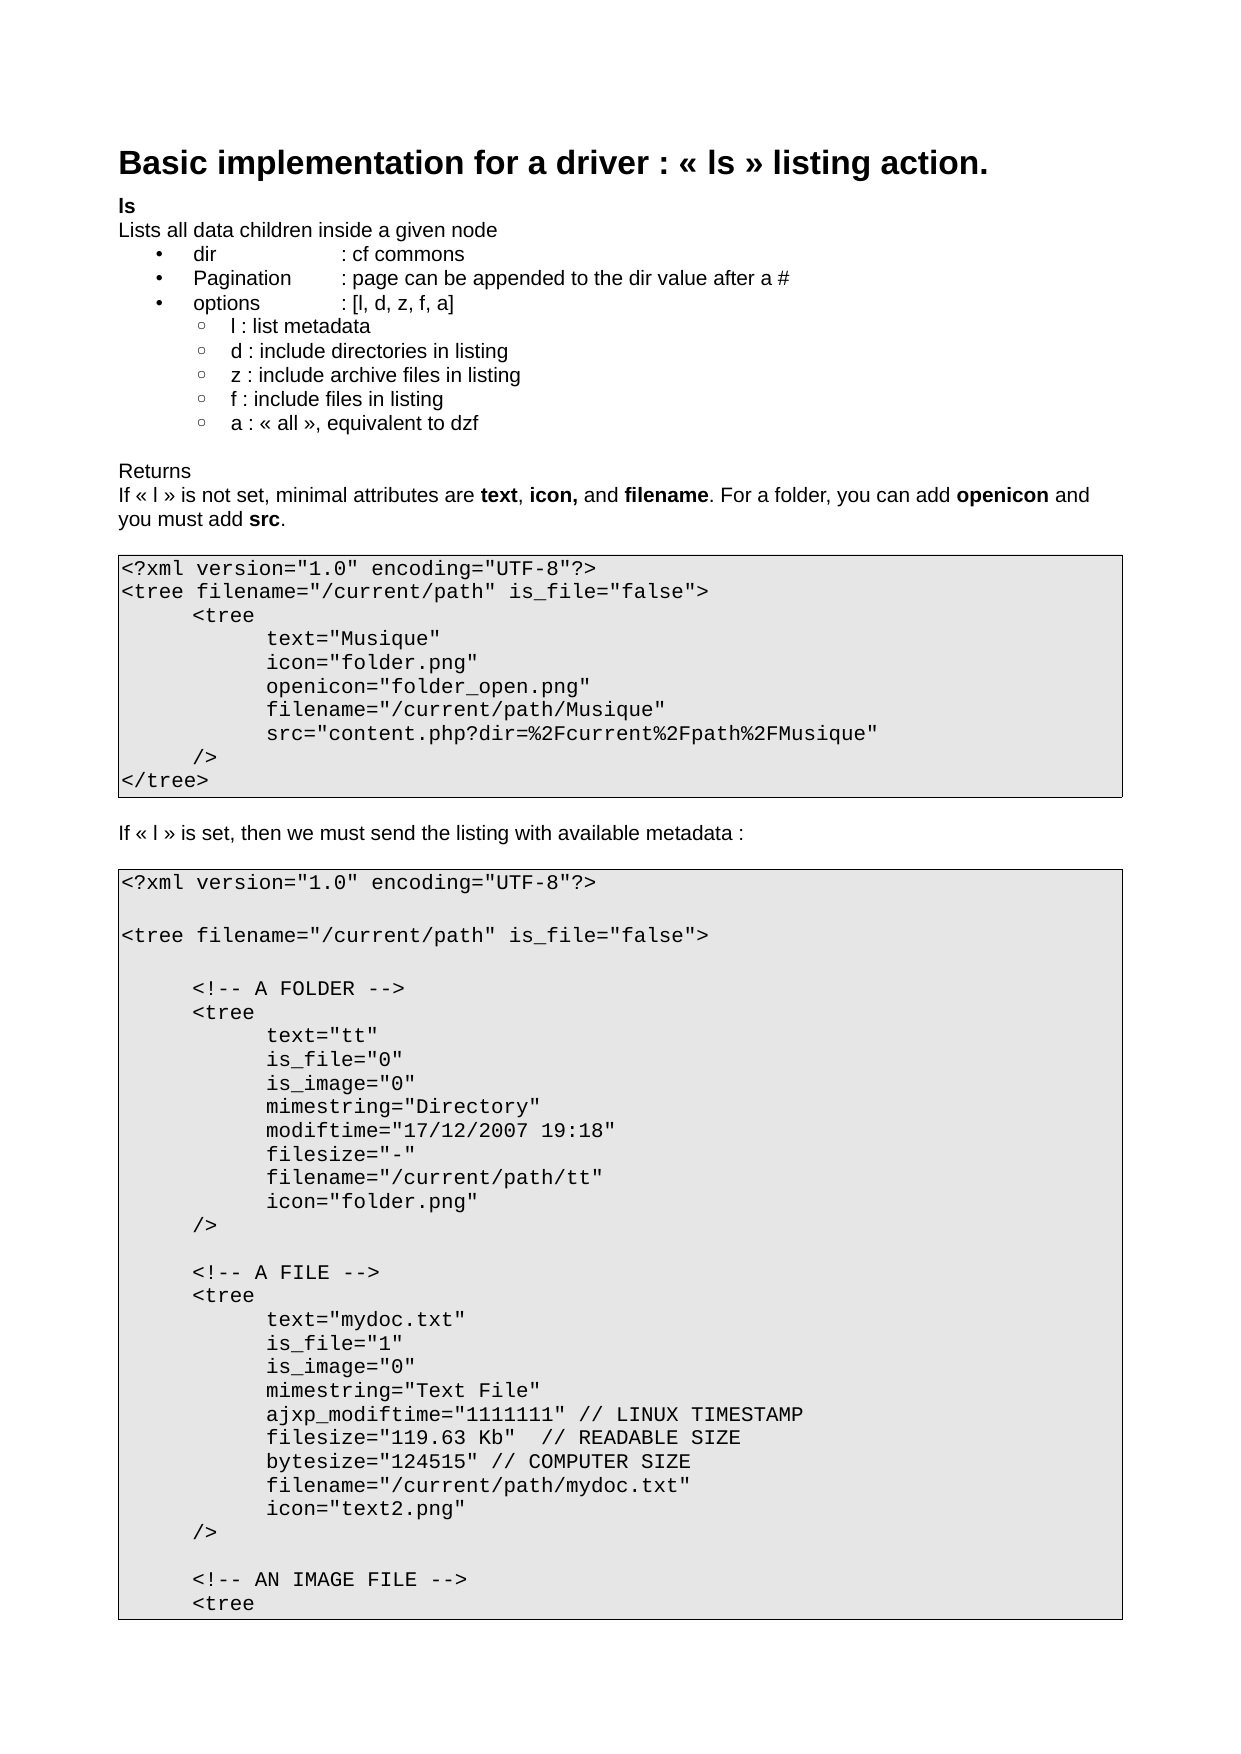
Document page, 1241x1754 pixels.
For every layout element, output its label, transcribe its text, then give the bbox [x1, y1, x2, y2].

text filesize="119.63 Kb" // READABLE SIZE [119, 1424, 1122, 1448]
text icon="folder.png" [119, 649, 1122, 673]
text </tree> [119, 767, 1122, 797]
text <!-- AN IMAGE FILE --> [119, 1566, 1122, 1590]
text <?xml version="1.0" encoding="UTF-8"?> [119, 556, 1122, 578]
text text="mydoc.txt" [119, 1306, 1122, 1330]
text is_file="1" [119, 1330, 1122, 1353]
text <!-- A FILE --> [119, 1259, 1122, 1282]
text filename="/current/path/mydoc.txt" [119, 1472, 1122, 1495]
text openicon="folder_open.png" [119, 673, 1122, 696]
text /> [119, 744, 1122, 767]
text If « l » is set, then we must send the listing with available metadata : [118, 821, 1122, 845]
text bytesize="124515" // COMPUTER SIZE [119, 1448, 1122, 1472]
text <tree [119, 1282, 1122, 1306]
list z : include archive files in listing [193, 362, 1122, 387]
list d : include directories in listing [193, 338, 1122, 362]
text filename="/current/path/Musique" [119, 696, 1122, 720]
text <tree filename="/current/path" is_file="false"> [119, 578, 1122, 602]
text <tree filename="/current/path" is_file="false"> [119, 922, 1122, 949]
text is_image="0" [119, 1070, 1122, 1093]
text <tree [119, 1590, 1122, 1619]
text <!-- A FOLDER --> [119, 975, 1122, 999]
text <?xml version="1.0" encoding="UTF-8"?> [119, 870, 1122, 896]
list l : list metadata [193, 314, 1122, 338]
text <tree [119, 602, 1122, 625]
text ls [118, 194, 1122, 218]
text /> [119, 1212, 1122, 1235]
text Returns [118, 459, 1122, 483]
text mimestring="Text File" [119, 1377, 1122, 1401]
list f : include files in listing [193, 387, 1122, 411]
text /> [119, 1519, 1122, 1543]
text If « l » is not set, minimal attributes are text, icon, and filename. For a folder, you can add openicon and you must add src. [118, 483, 1122, 531]
text text="tt" [119, 1022, 1122, 1046]
list dir : cf commons [156, 242, 1122, 266]
text src="content.php?dir=%2Fcurrent%2Fpath%2FMusique" [119, 720, 1122, 744]
text icon="text2.png" [119, 1495, 1122, 1519]
list options : [l, d, z, f, a] [156, 290, 1122, 314]
text <tree [119, 999, 1122, 1022]
list a : « all », equivalent to dzf [193, 411, 1122, 435]
text modiftime="17/12/2007 19:18" [119, 1117, 1122, 1141]
text Lists all data children inside a given node [118, 218, 1122, 242]
subtitle Basic implementation for a driver : « ls » listing action. [118, 143, 1122, 182]
text filesize="-" [119, 1141, 1122, 1164]
text mimestring="Directory" [119, 1093, 1122, 1117]
text is_file="0" [119, 1046, 1122, 1070]
text ajxp_modiftime="1111111" // LINUX TIMESTAMP [119, 1401, 1122, 1424]
text icon="folder.png" [119, 1188, 1122, 1212]
list Pagination : page can be appended to the dir value after a # [156, 266, 1122, 290]
text is_image="0" [119, 1353, 1122, 1377]
text text="Musique" [119, 625, 1122, 649]
text filename="/current/path/tt" [119, 1164, 1122, 1188]
